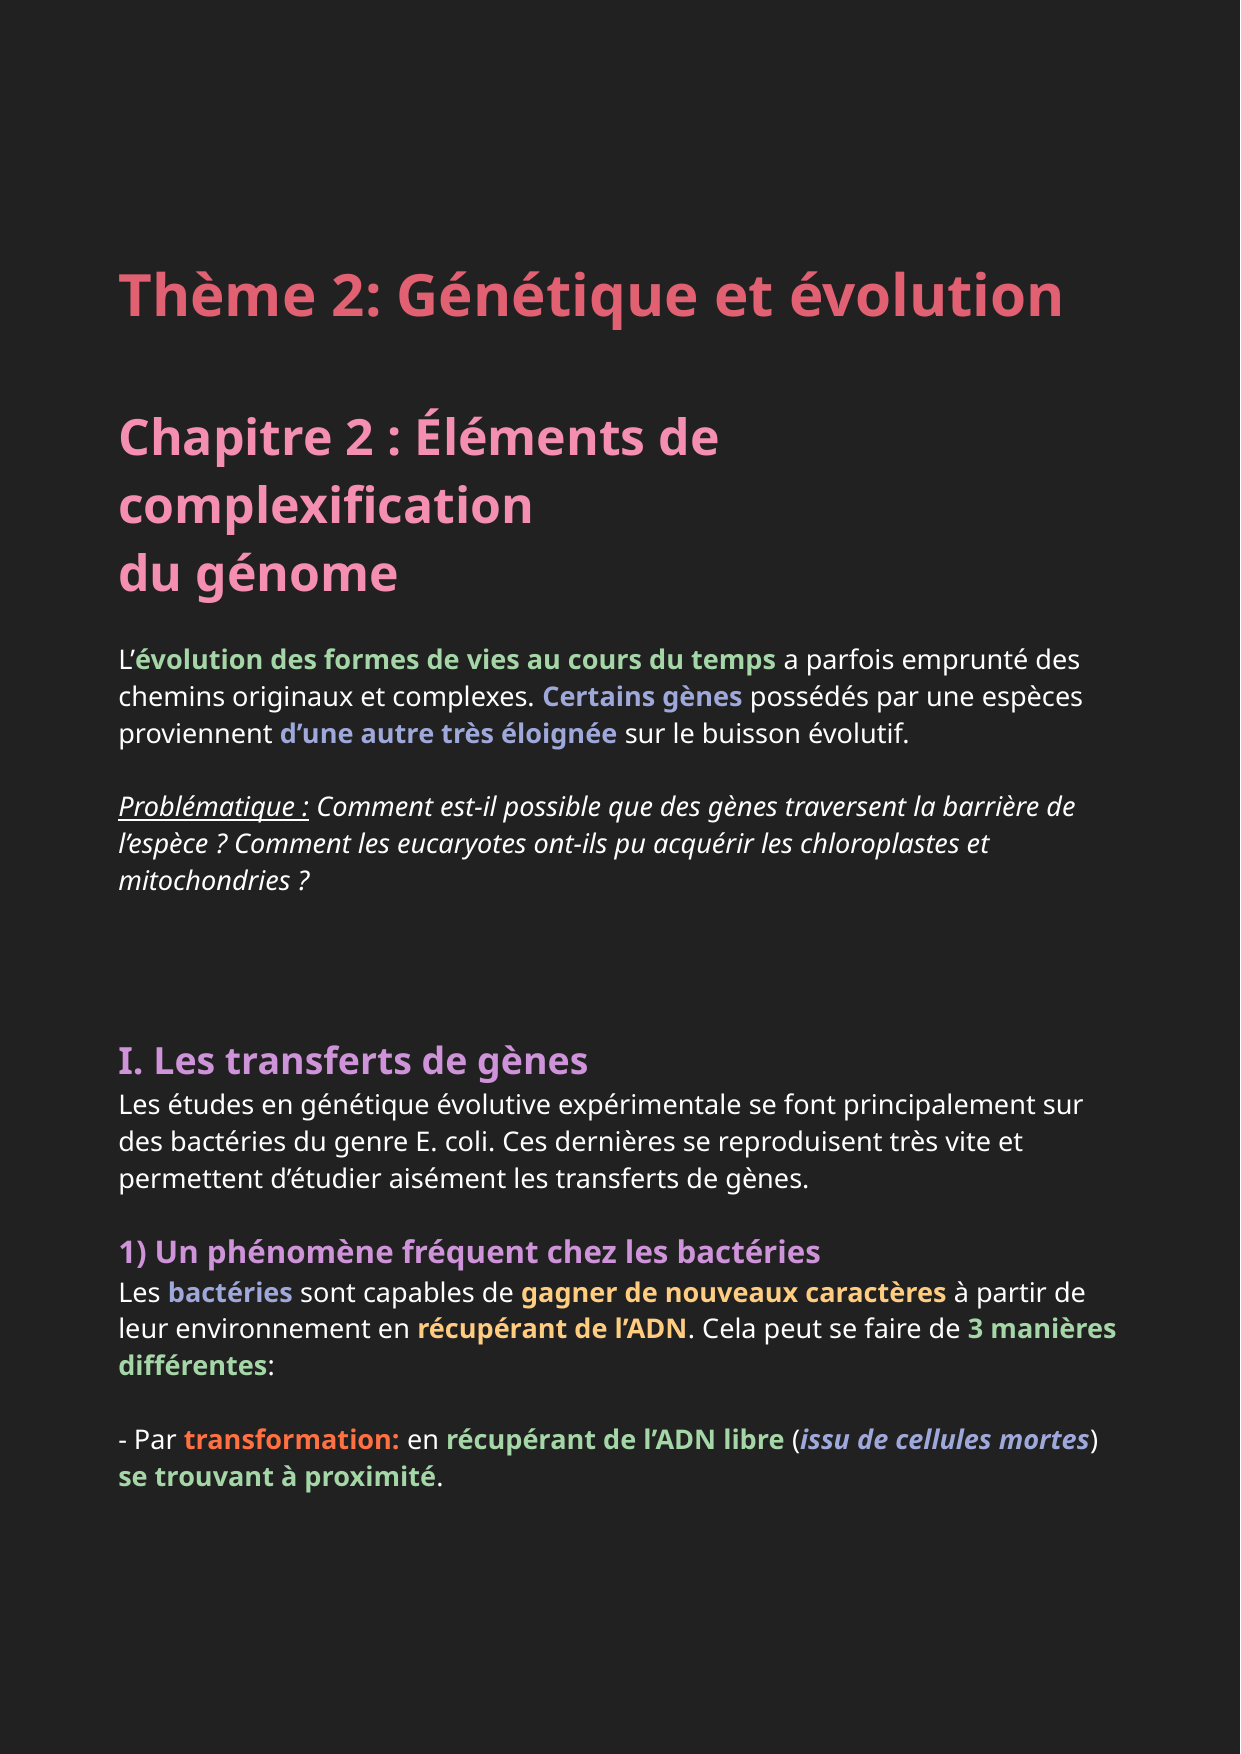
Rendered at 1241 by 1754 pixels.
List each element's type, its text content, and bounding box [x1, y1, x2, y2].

text I. Les transferts de gènes [118, 1035, 1122, 1086]
text 1) Un phénomène fréquent chez les bactéries [118, 1230, 1122, 1273]
text Les études en génétique évolutive expérimentale se font principalement sur des bactéries du genre E. coli. Ces dernières se reproduisent très vite et permettent d’étudier aisément les transferts de gènes. [118, 1086, 1122, 1196]
text Chapitre 2 : Éléments de complexification [118, 402, 1122, 538]
text - Par transformation: en récupérant de l’ADN libre (issu de cellules mortes) se trouvant à proximité. [118, 1421, 1122, 1494]
text L’évolution des formes de vies au cours du temps a parfois emprunté des chemins originaux et complexes. Certains gènes possédés par une espèces proviennent d’une autre très éloignée sur le buisson évolutif. [118, 640, 1122, 751]
text du génome [118, 538, 1122, 606]
text Les bactéries sont capables de gagner de nouveaux caractères à partir de leur environnement en récupérant de l’ADN. Cela peut se faire de 3 manières différentes: [118, 1273, 1122, 1384]
text Problématique : Comment est-il possible que des gènes traversent la barrière de l’espèce ? Comment les eucaryotes ont-ils pu acquérir les chloroplastes et mitochondries ? [118, 788, 1122, 898]
text Thème 2: Génétique et évolution [118, 254, 1122, 334]
